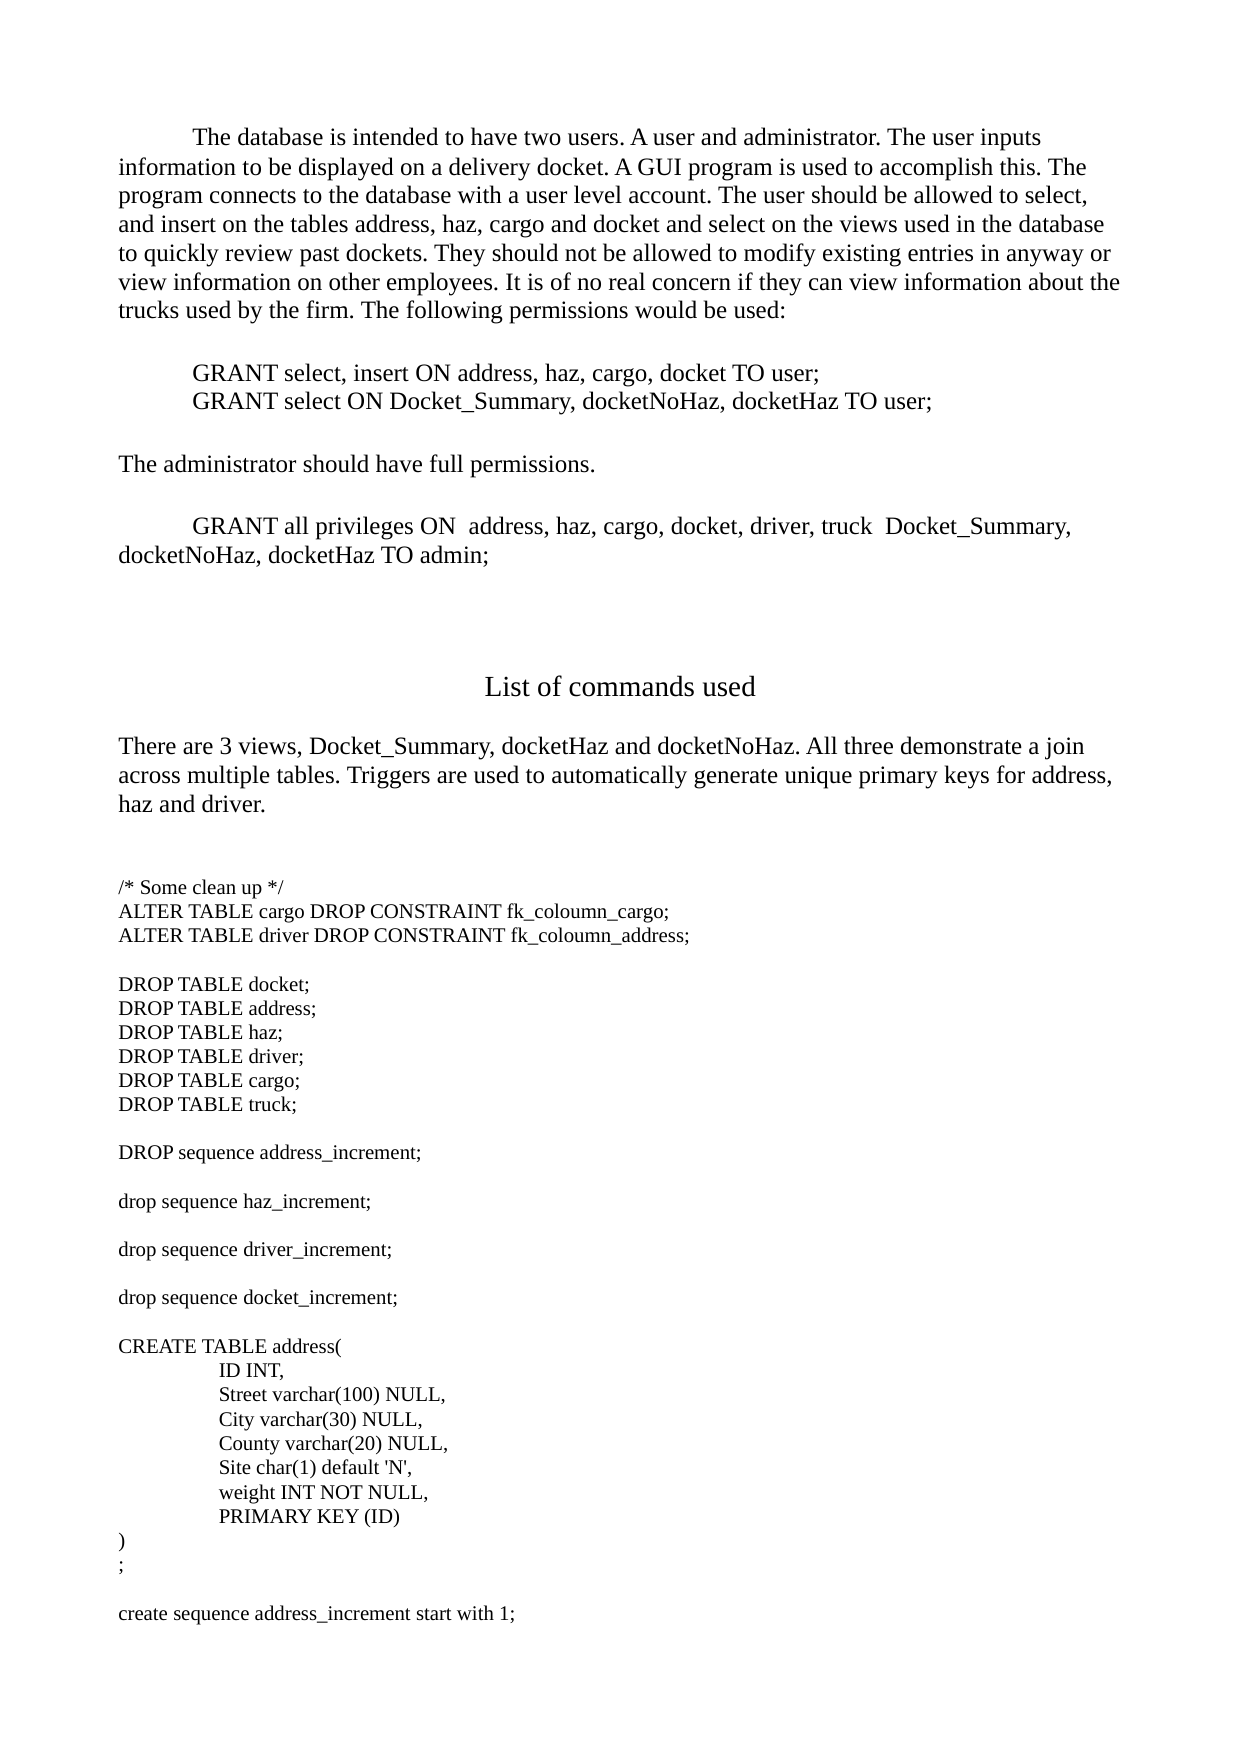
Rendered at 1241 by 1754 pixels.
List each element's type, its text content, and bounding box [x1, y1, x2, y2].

text GRANT all privileges ON address, haz, cargo, docket, driver, truck Docket_Summary, docketNoHaz, docketHaz TO admin; [118, 511, 1122, 568]
text weight INT NOT NULL, [118, 1479, 1122, 1504]
text DROP TABLE cargo; [118, 1068, 1122, 1092]
text DROP TABLE address; [118, 996, 1122, 1020]
text City varchar(30) NULL, [118, 1406, 1122, 1431]
text County varchar(20) NULL, [118, 1431, 1122, 1455]
text drop sequence docket_increment; [118, 1285, 1122, 1309]
text The database is intended to have two users. A user and administrator. The user inputs information to be displayed on a delivery docket. A GUI program is used to accomplish this. The program connects to the database with a user level account. The user should be allowed to select, and insert on the tables address, haz, cargo and docket and select on the views used in the database to quickly review past dockets. They should not be allowed to modify existing entries in anyway or view information on other employees. It is of no real concern if they can view information about the trucks used by the firm. The following permissions would be used: [118, 118, 1122, 324]
text GRANT select ON Docket_Summary, docketNoHaz, docketHaz TO user; [118, 386, 1122, 415]
text Street varchar(100) NULL, [118, 1382, 1122, 1406]
text /* Some clean up */ [118, 875, 1122, 899]
text DROP TABLE driver; [118, 1044, 1122, 1068]
text CREATE TABLE address( [118, 1334, 1122, 1358]
text drop sequence haz_increment; [118, 1189, 1122, 1213]
text PRIMARY KEY (ID) [118, 1504, 1122, 1528]
text DROP sequence address_increment; [118, 1140, 1122, 1164]
text DROP TABLE truck; [118, 1092, 1122, 1116]
text ; [118, 1552, 1122, 1576]
text Site char(1) default 'N', [118, 1455, 1122, 1479]
text DROP TABLE docket; [118, 972, 1122, 996]
text ) [118, 1528, 1122, 1552]
text GRANT select, insert ON address, haz, cargo, docket TO user; [118, 358, 1122, 386]
text create sequence address_increment start with 1; [118, 1601, 1122, 1625]
text ALTER TABLE driver DROP CONSTRAINT fk_coloumn_address; [118, 923, 1122, 947]
text ID INT, [118, 1358, 1122, 1382]
text The administrator should have full permissions. [118, 449, 1122, 477]
text drop sequence driver_increment; [118, 1237, 1122, 1261]
text List of commands used [118, 669, 1122, 703]
text DROP TABLE haz; [118, 1020, 1122, 1044]
text There are 3 views, Docket_Summary, docketHaz and docketNoHaz. All three demonstrate a join across multiple tables. Triggers are used to automatically generate unique primary keys for address, haz and driver. [118, 731, 1122, 818]
text ALTER TABLE cargo DROP CONSTRAINT fk_coloumn_cargo; [118, 899, 1122, 923]
